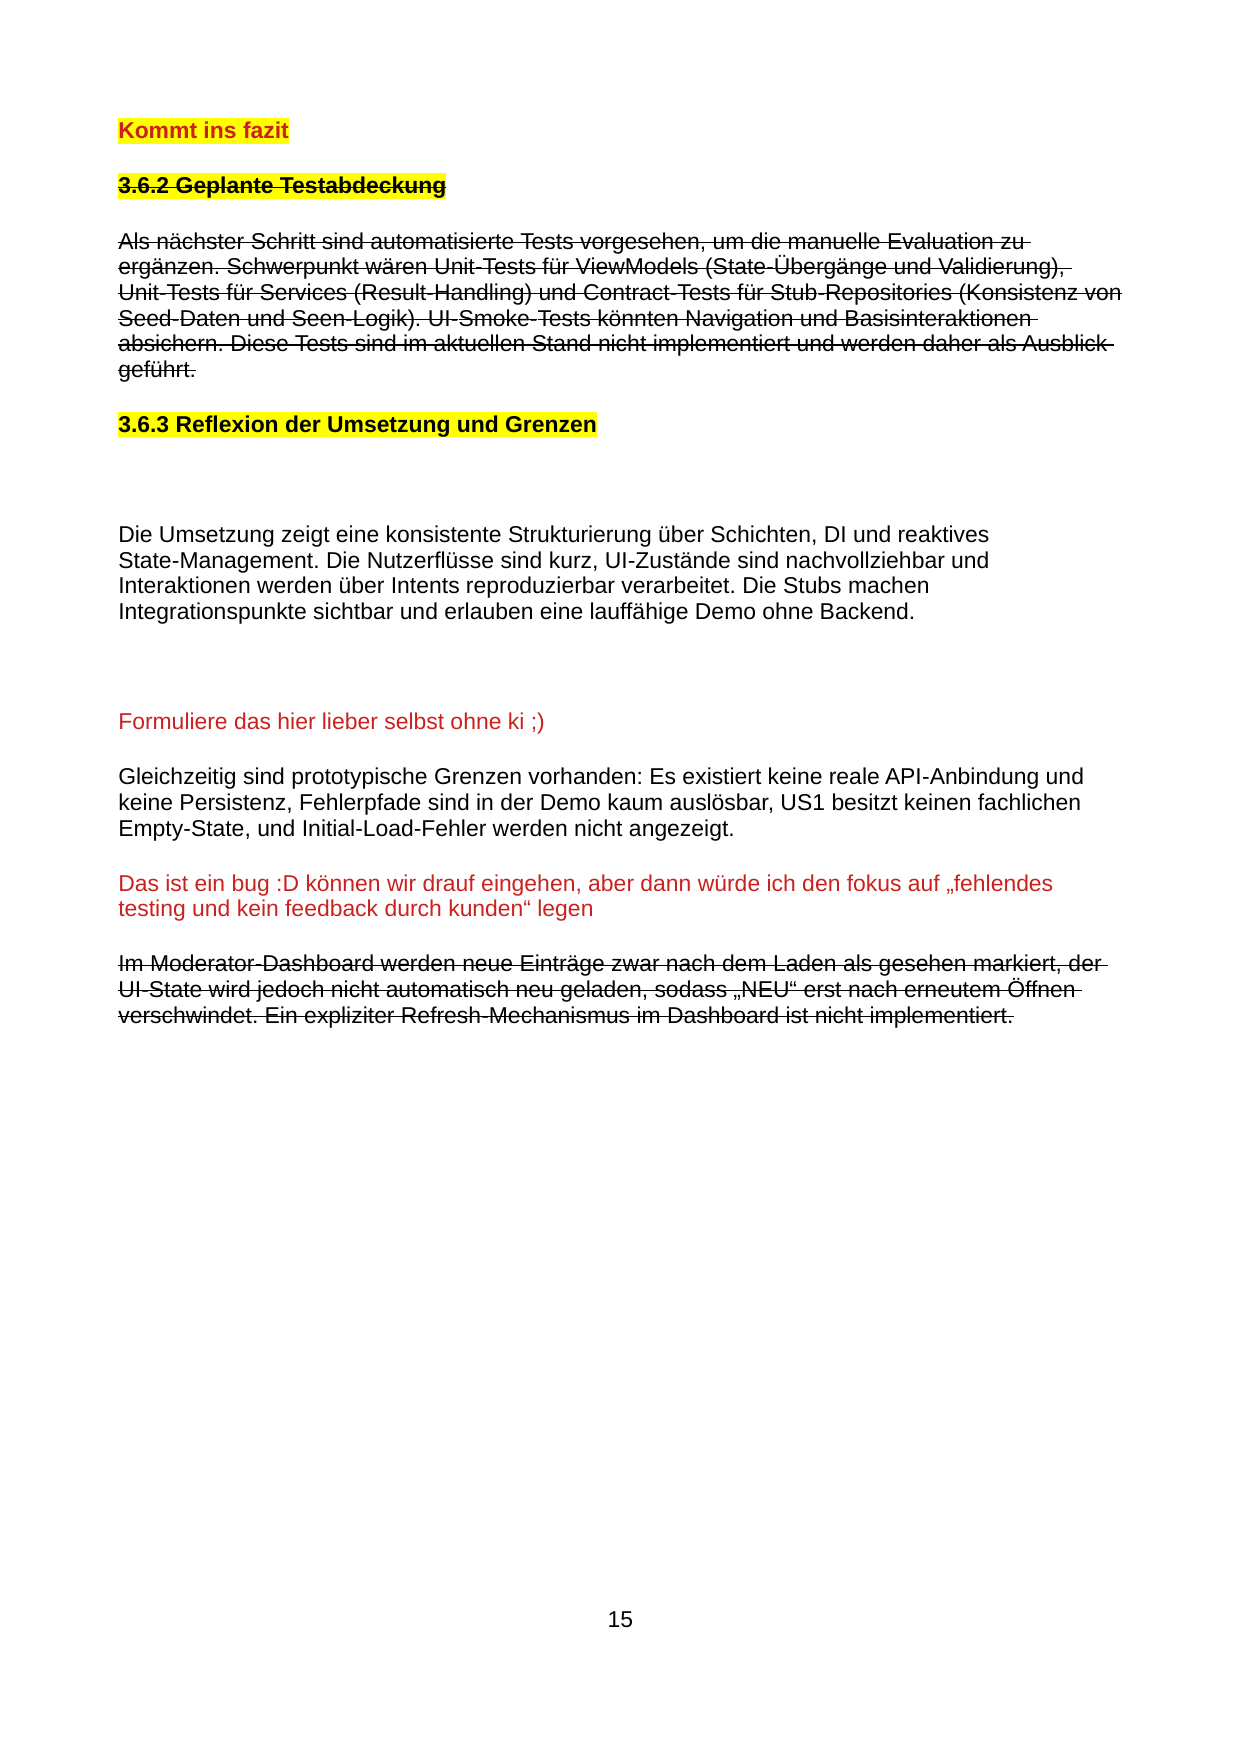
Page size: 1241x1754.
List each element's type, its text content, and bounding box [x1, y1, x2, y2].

text Formuliere das hier lieber selbst ohne ki ;) [118, 709, 1122, 734]
text Kommt ins fazit [118, 118, 1122, 144]
text Das ist ein bug :D können wir drauf eingehen, aber dann würde ich den fokus auf „fehlendes testing und kein feedback durch kunden“ legen [118, 870, 1122, 922]
text Im Moderator‑Dashboard werden neue Einträge zwar nach dem Laden als gesehen markiert, der UI‑State wird jedoch nicht automatisch neu geladen, sodass „NEU“ erst nach erneutem Öffnen verschwindet. Ein expliziter Refresh‑Mechanismus im Dashboard ist nicht implementiert. [118, 951, 1122, 1028]
text Gleichzeitig sind prototypische Grenzen vorhanden: Es existiert keine reale API‑Anbindung und keine Persistenz, Fehlerpfade sind in der Demo kaum auslösbar, US1 besitzt keinen fachlichen Empty‑State, und Initial‑Load‑Fehler werden nicht angezeigt. [118, 764, 1122, 841]
text Die Umsetzung zeigt eine konsistente Strukturierung über Schichten, DI und reaktives State‑Management. Die Nutzerflüsse sind kurz, UI‑Zustände sind nachvollziehbar und Interaktionen werden über Intents reproduzierbar verarbeitet. Die Stubs machen Integrationspunkte sichtbar und erlauben eine lauffähige Demo ohne Backend. [118, 522, 1122, 624]
text 3.6.2 Geplante Testabdeckung [118, 173, 1122, 199]
text 3.6.3 Reflexion der Umsetzung und Grenzen [118, 412, 1122, 437]
text Als nächster Schritt sind automatisierte Tests vorgesehen, um die manuelle Evaluation zu ergänzen. Schwerpunkt wären Unit‑Tests für ViewModels (State‑Übergänge und Validierung), Unit‑Tests für Services (Result‑Handling) und Contract‑Tests für Stub‑Repositories (Konsistenz von Seed‑Daten und Seen‑Logik). UI‑Smoke‑Tests könnten Navigation und Basisinteraktionen absichern. Diese Tests sind im aktuellen Stand nicht implementiert und werden daher als Ausblick geführt. [118, 228, 1122, 293]
text Als nächster Schritt sind automatisierte Tests vorgesehen, um die manuelle Evaluation zu ergänzen. Schwerpunkt wären Unit‑Tests für ViewModels (State‑Übergänge und Validierung), Unit‑Tests für Services (Result‑Handling) und Contract‑Tests für Stub‑Repositories (Konsistenz von Seed‑Daten und Seen‑Logik). UI‑Smoke‑Tests könnten Navigation und Basisinteraktionen absichern. Diese Tests sind im aktuellen Stand nicht implementiert und werden daher als Ausblick geführt. [118, 294, 1122, 382]
